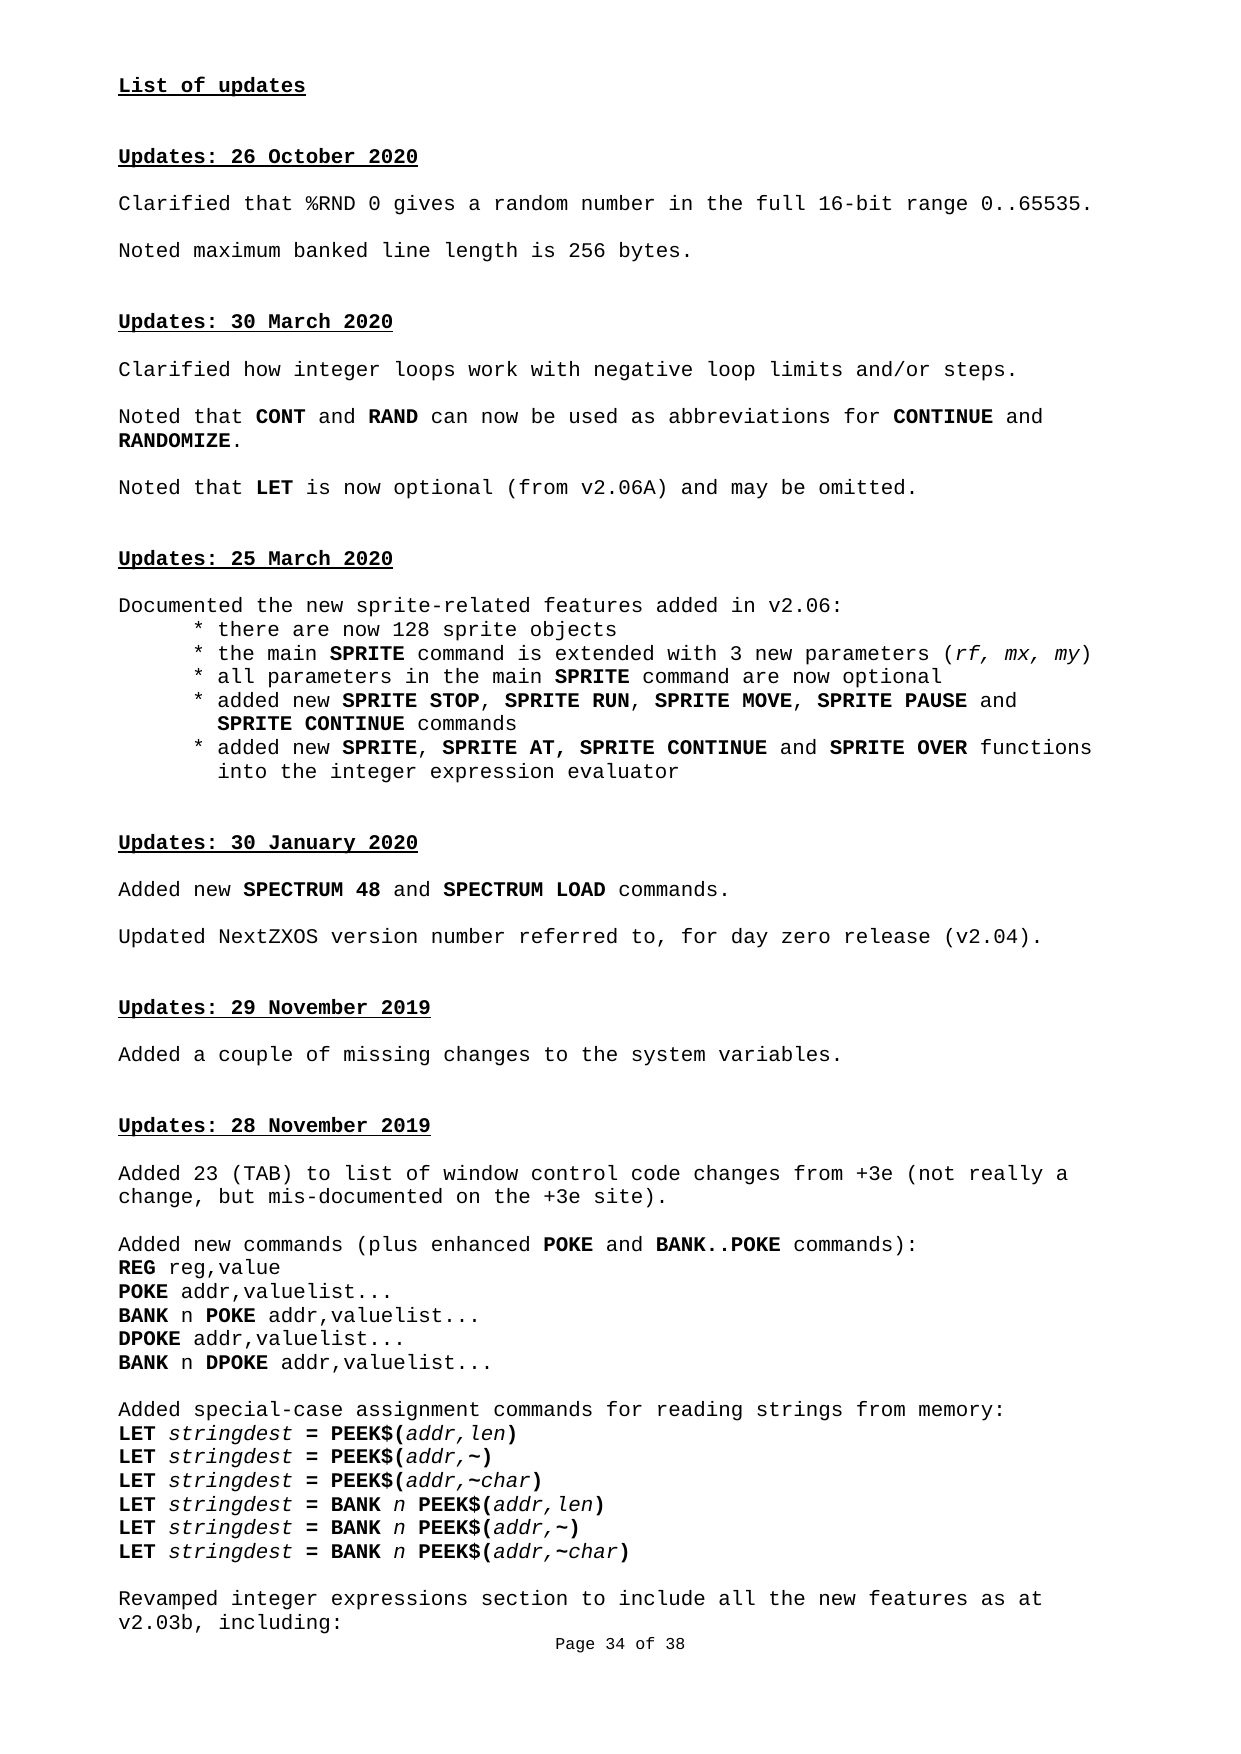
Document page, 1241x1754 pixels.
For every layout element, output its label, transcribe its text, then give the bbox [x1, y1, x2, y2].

text Updates: 30 March 2020 [118, 311, 1122, 335]
text * the main SPRITE command is extended with 3 new parameters (rf, mx, my) [118, 642, 1122, 666]
text Updated NextZXOS version number referred to, for day zero release (v2.04). [118, 926, 1122, 950]
text LET stringdest = PEEK$(addr,~) [118, 1446, 1122, 1470]
text * added new SPRITE STOP, SPRITE RUN, SPRITE MOVE, SPRITE PAUSE and [118, 690, 1122, 713]
text Updates: 26 October 2020 [118, 146, 1122, 169]
text LET stringdest = PEEK$(addr,~char) [118, 1470, 1122, 1494]
text Added 23 (TAB) to list of window control code changes from +3e (not really a change, but mis-documented on the +3e site). [118, 1163, 1122, 1210]
text Updates: 28 November 2019 [118, 1115, 1122, 1139]
text Updates: 25 March 2020 [118, 548, 1122, 572]
text POKE addr,valuelist... [118, 1281, 1122, 1304]
text Noted maximum banked line length is 256 bytes. [118, 241, 1122, 264]
text Added a couple of missing changes to the system variables. [118, 1044, 1122, 1068]
text BANK n DPOKE addr,valuelist... [118, 1352, 1122, 1376]
text REG reg,value [118, 1257, 1122, 1281]
text Clarified that %RND 0 gives a random number in the full 16-bit range 0..65535. [118, 193, 1122, 217]
text LET stringdest = BANK n PEEK$(addr,len) [118, 1494, 1122, 1517]
text * all parameters in the main SPRITE command are now optional [118, 666, 1122, 690]
text Revamped integer expressions section to include all the new features as at v2.03b, including: [118, 1588, 1122, 1636]
text Documented the new sprite-related features added in v2.06: [118, 595, 1122, 619]
text LET stringdest = BANK n PEEK$(addr,~) [118, 1517, 1122, 1541]
text List of updates [118, 75, 1122, 99]
text Noted that LET is now optional (from v2.06A) and may be omitted. [118, 477, 1122, 501]
text SPRITE CONTINUE commands [118, 713, 1122, 737]
text LET stringdest = PEEK$(addr,len) [118, 1423, 1122, 1446]
text * there are now 128 sprite objects [118, 619, 1122, 642]
text LET stringdest = BANK n PEEK$(addr,~char) [118, 1541, 1122, 1565]
text Added new commands (plus enhanced POKE and BANK..POKE commands): [118, 1234, 1122, 1257]
text Noted that CONT and RAND can now be used as abbreviations for CONTINUE and RANDOMIZE. [118, 406, 1122, 453]
text Added special-case assignment commands for reading strings from memory: [118, 1399, 1122, 1423]
text into the integer expression evaluator [118, 761, 1122, 784]
text Updates: 30 January 2020 [118, 832, 1122, 855]
text * added new SPRITE, SPRITE AT, SPRITE CONTINUE and SPRITE OVER functions [118, 737, 1122, 761]
text DPOKE addr,valuelist... [118, 1328, 1122, 1352]
text Updates: 29 November 2019 [118, 997, 1122, 1021]
text Added new SPECTRUM 48 and SPECTRUM LOAD commands. [118, 879, 1122, 903]
text BANK n POKE addr,valuelist... [118, 1304, 1122, 1328]
text Clarified how integer loops work with negative loop limits and/or steps. [118, 359, 1122, 382]
